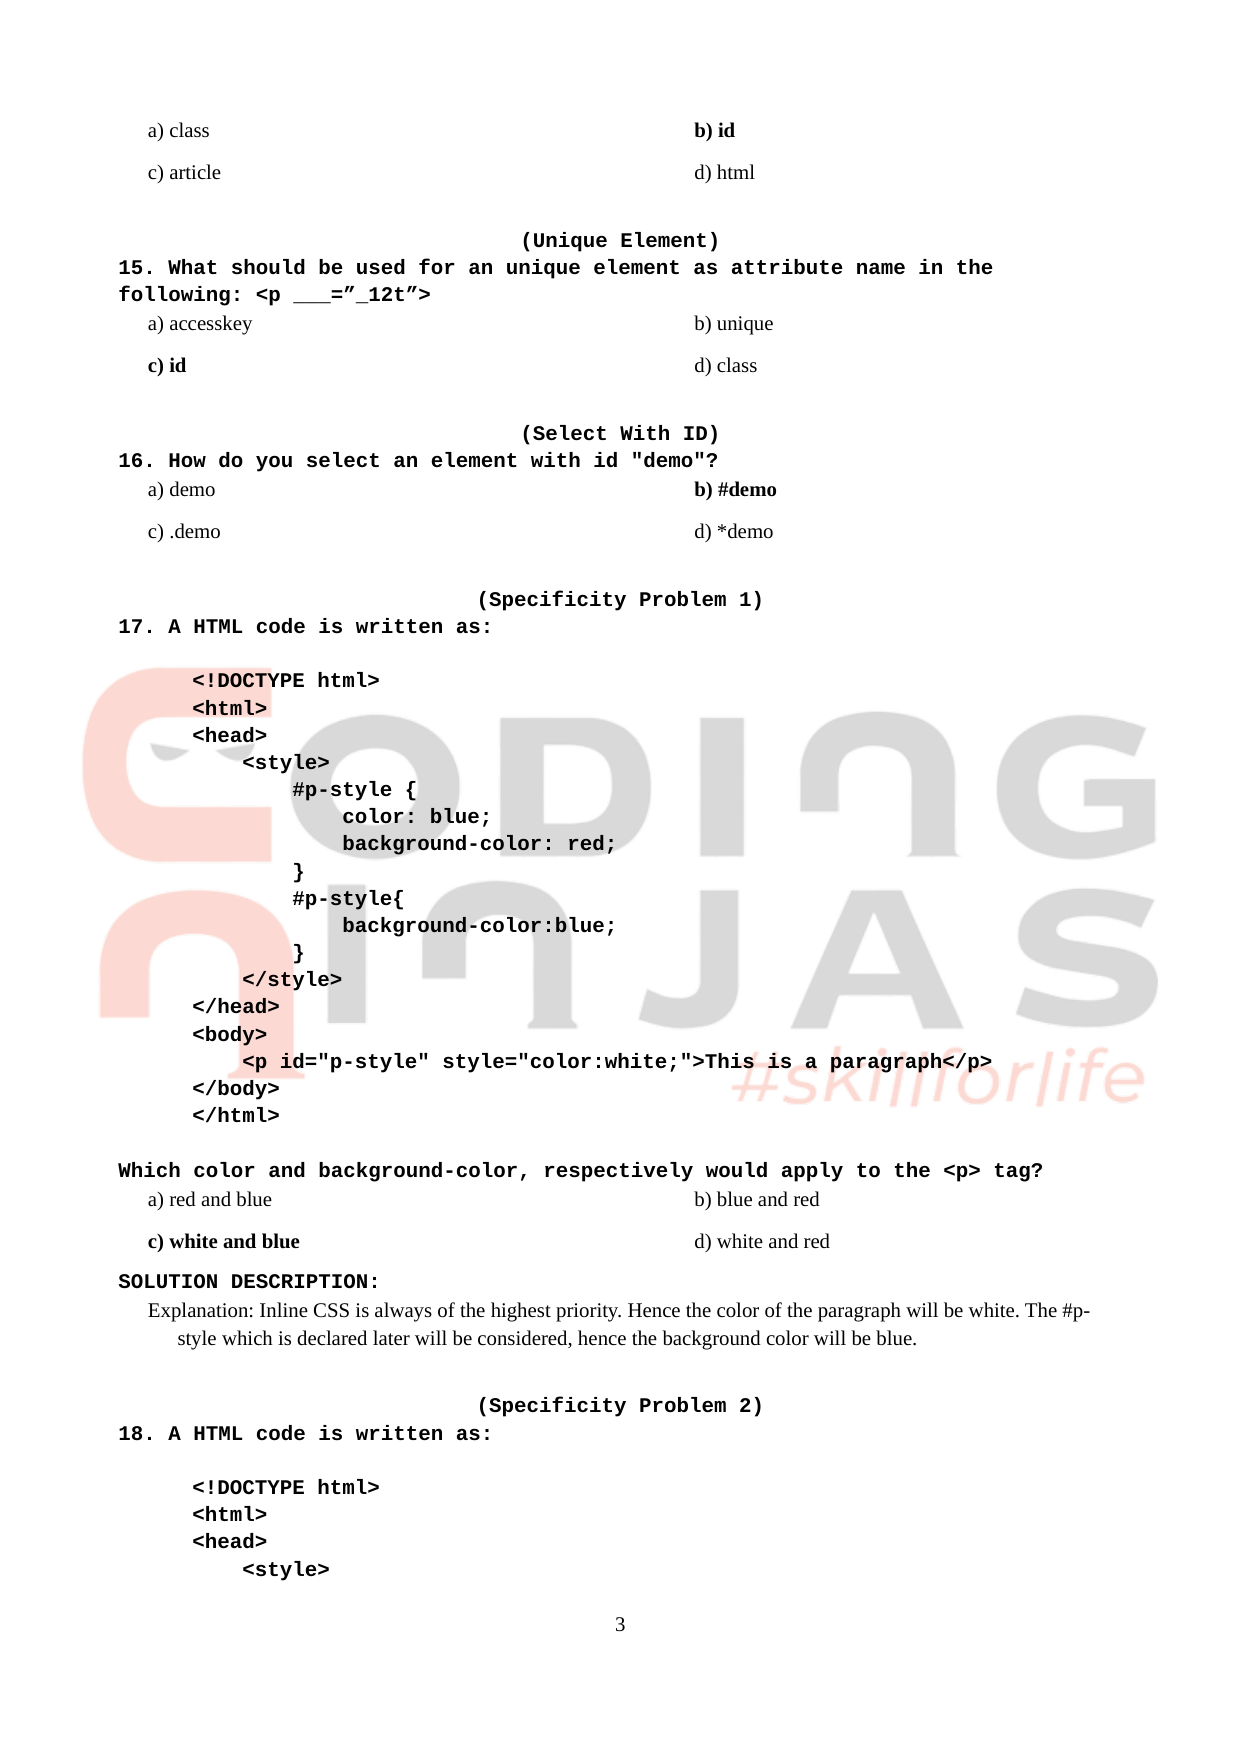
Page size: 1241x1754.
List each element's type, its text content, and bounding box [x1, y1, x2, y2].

text (Specificity Problem 1) [118, 589, 1122, 612]
text </html> [192, 1105, 1122, 1129]
text color: blue; [192, 806, 1122, 830]
text <!DOCTYPE html> [192, 1477, 1122, 1501]
text <p id="p-style" style="color:white;">This is a paragraph</p> [192, 1051, 1122, 1074]
text a) demo b) #demo [148, 477, 1122, 501]
text <head> [192, 725, 1122, 748]
text } [192, 942, 1122, 966]
text 17. A HTML code is written as: [118, 616, 1122, 639]
text <style> [192, 1558, 1122, 1582]
text SOLUTION DESCRIPTION: [118, 1271, 1122, 1295]
text c) white and blue d) white and red [148, 1229, 1122, 1253]
text background-color: red; [192, 833, 1122, 857]
text c) article d) html [148, 160, 1122, 184]
text 16. How do you select an element with id "demo"? [118, 450, 1122, 474]
text (Specificity Problem 2) [118, 1395, 1122, 1419]
text a) red and blue b) blue and red [148, 1187, 1122, 1211]
text #p-style { [192, 779, 1122, 803]
text (Select With ID) [118, 423, 1122, 446]
text <head> [192, 1531, 1122, 1555]
text </head> [192, 997, 1122, 1020]
text </body> [192, 1078, 1122, 1102]
text <!DOCTYPE html> [192, 670, 1122, 694]
text <html> [192, 1504, 1122, 1528]
text #p-style{ [192, 888, 1122, 911]
text background-color:blue; [192, 915, 1122, 939]
text </style> [192, 969, 1122, 993]
text Which color and background-color, respectively would apply to the <p> tag? [118, 1160, 1122, 1183]
text 15. What should be used for an unique element as attribute name in the following: <p ___=”_12t”> [118, 257, 1122, 308]
text c) id d) class [148, 353, 1122, 377]
text Explanation: Inline CSS is always of the highest priority. Hence the color of the paragraph will be white. The #p-style which is declared later will be considered, hence the background color will be blue. [148, 1298, 1122, 1350]
text } [192, 861, 1122, 884]
text (Unique Element) [118, 230, 1122, 253]
text <style> [192, 752, 1122, 776]
text <html> [192, 697, 1122, 721]
text a) accesskey b) unique [148, 311, 1122, 335]
text a) class b) id [148, 118, 1122, 142]
text 18. A HTML code is written as: [118, 1423, 1122, 1446]
text c) .demo d) *demo [148, 519, 1122, 543]
text <body> [192, 1024, 1122, 1047]
